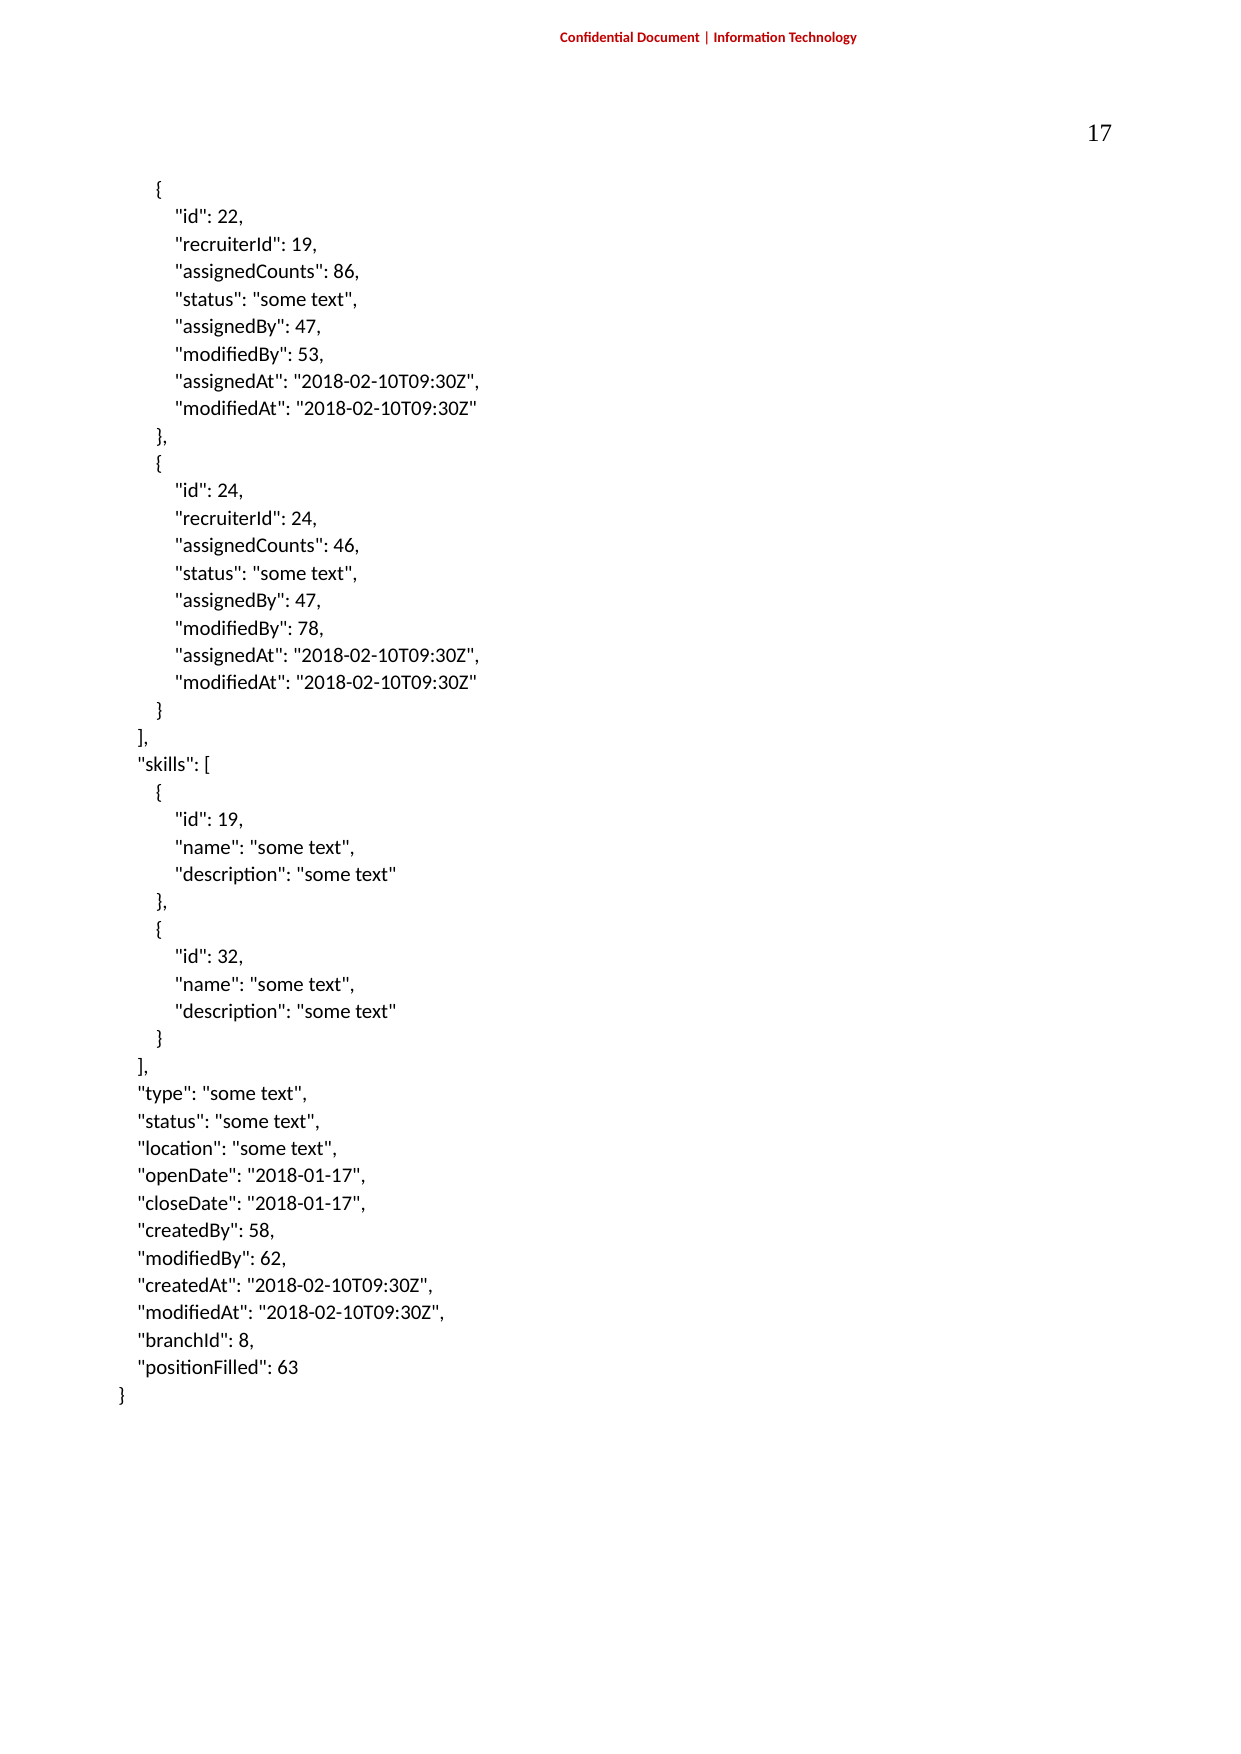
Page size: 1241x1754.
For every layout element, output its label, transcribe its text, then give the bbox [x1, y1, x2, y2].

text "createdBy": 58, [118, 1217, 1122, 1243]
text "openDate": "2018-01-17", [118, 1163, 1122, 1188]
text "createdAt": "2018-02-10T09:30Z", [118, 1272, 1122, 1298]
text } [118, 1026, 1122, 1051]
text "id": 32, [118, 943, 1122, 969]
text } [118, 1382, 1122, 1407]
text "modifiedBy": 78, [118, 615, 1122, 640]
text "id": 22, [118, 204, 1122, 229]
text "modifiedBy": 62, [118, 1245, 1122, 1270]
text "assignedAt": "2018-02-10T09:30Z", [118, 642, 1122, 667]
text "type": "some text", [118, 1080, 1122, 1106]
text "location": "some text", [118, 1135, 1122, 1161]
text "status": "some text", [118, 1108, 1122, 1133]
text }, [118, 889, 1122, 914]
text "skills": [ [118, 752, 1122, 777]
text "modifiedAt": "2018-02-10T09:30Z", [118, 1299, 1122, 1325]
text "assignedBy": 47, [118, 313, 1122, 339]
text "name": "some text", [118, 834, 1122, 859]
text "description": "some text" [118, 861, 1122, 887]
text { [118, 916, 1122, 941]
text { [118, 779, 1122, 804]
text "assignedAt": "2018-02-10T09:30Z", [118, 368, 1122, 393]
text "positionFilled": 63 [118, 1354, 1122, 1380]
text ], [118, 1053, 1122, 1078]
text "name": "some text", [118, 971, 1122, 996]
text "status": "some text", [118, 286, 1122, 311]
text "status": "some text", [118, 560, 1122, 585]
text { [118, 450, 1122, 476]
text "id": 24, [118, 478, 1122, 503]
text } [118, 697, 1122, 722]
text "modifiedBy": 53, [118, 341, 1122, 366]
text }, [118, 423, 1122, 448]
text "id": 19, [118, 806, 1122, 832]
text ], [118, 724, 1122, 750]
text "closeDate": "2018-01-17", [118, 1190, 1122, 1215]
text { [118, 176, 1122, 202]
text "modifiedAt": "2018-02-10T09:30Z" [118, 396, 1122, 421]
text "modifiedAt": "2018-02-10T09:30Z" [118, 669, 1122, 695]
text "branchId": 8, [118, 1327, 1122, 1352]
text "description": "some text" [118, 998, 1122, 1024]
text "assignedBy": 47, [118, 587, 1122, 613]
text "assignedCounts": 86, [118, 258, 1122, 284]
text "recruiterId": 24, [118, 505, 1122, 531]
text "assignedCounts": 46, [118, 532, 1122, 558]
text "recruiterId": 19, [118, 231, 1122, 257]
